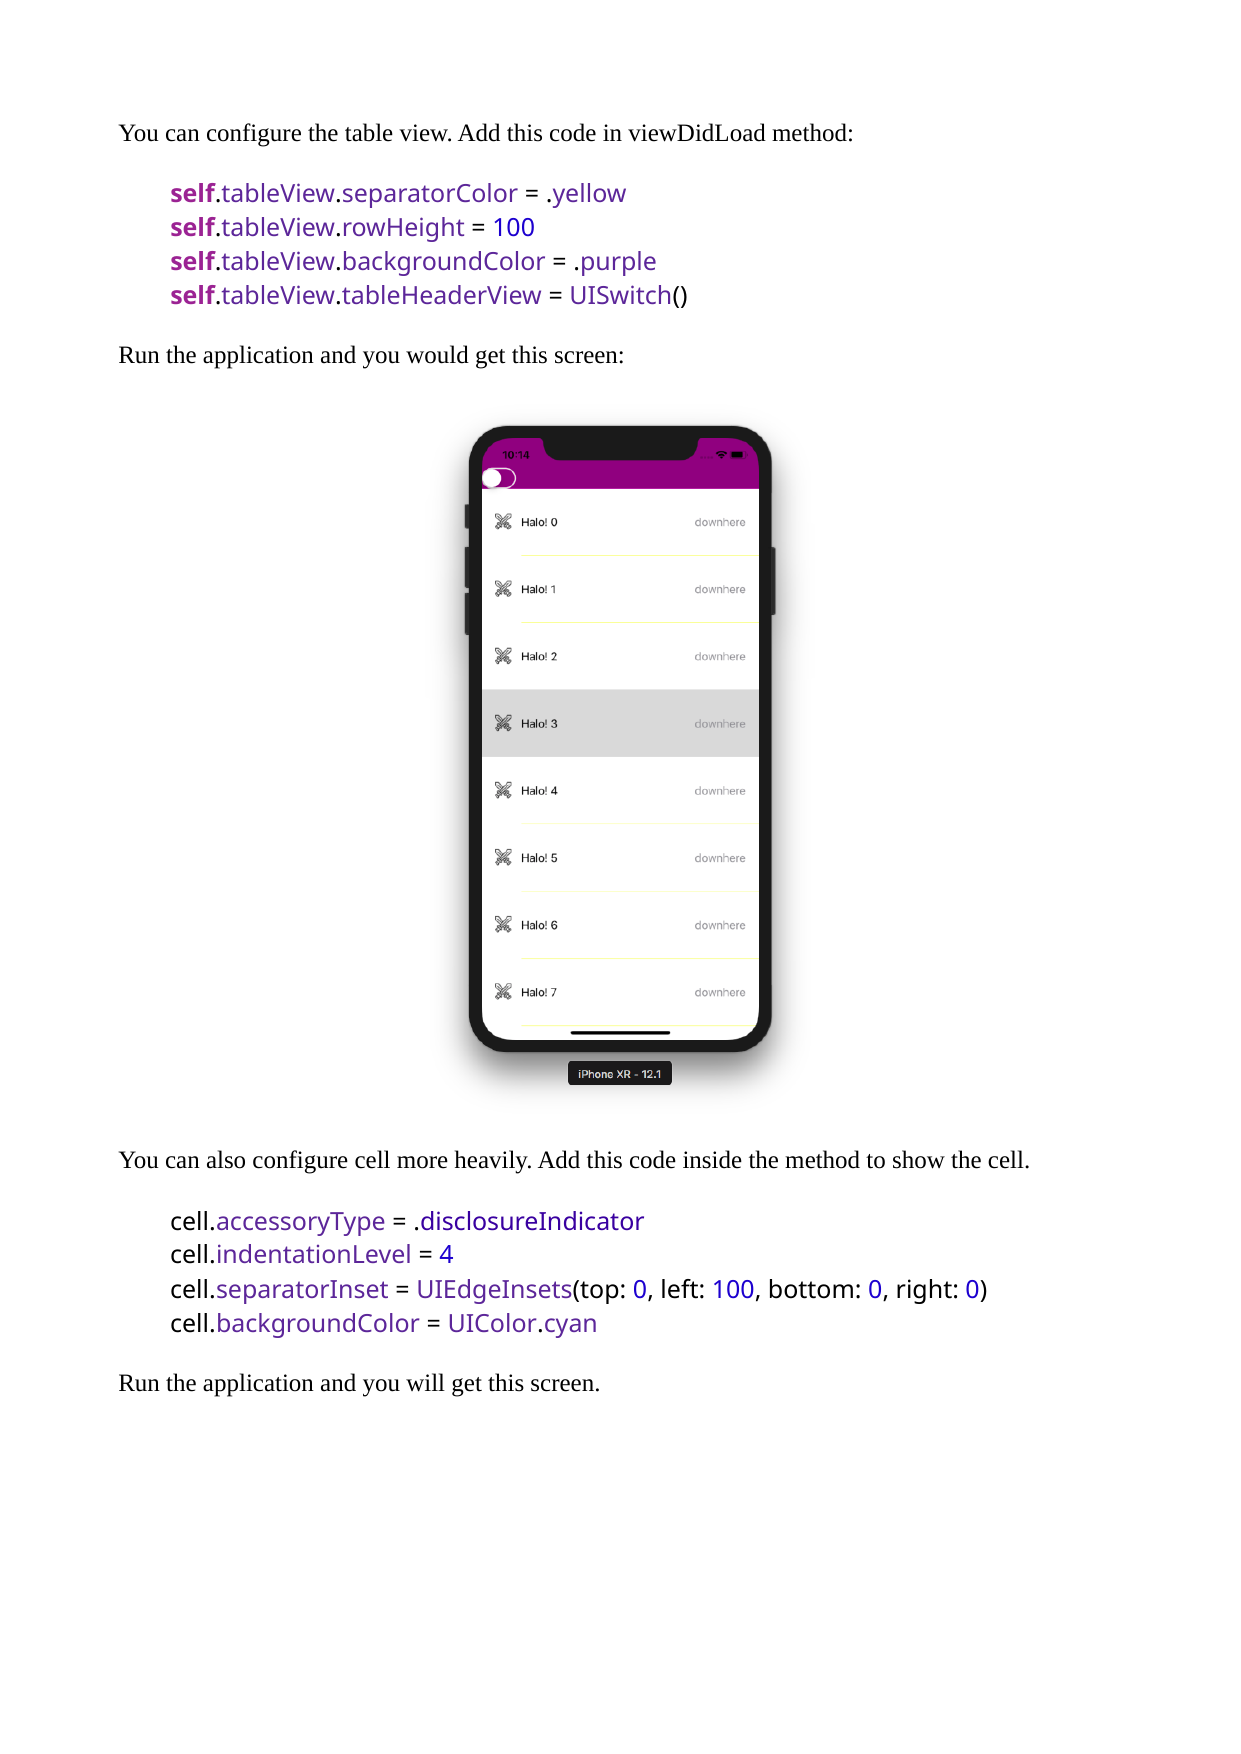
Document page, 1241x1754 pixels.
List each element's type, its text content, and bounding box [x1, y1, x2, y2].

text self.tableView.rowHeight = 100 [118, 210, 1122, 244]
text cell.backgroundColor = UIColor.cyan [118, 1305, 1122, 1339]
text self.tableView.tableHeaderView = UISwitch() [118, 278, 1122, 312]
text cell.accessoryType = .disclosureIndicator [118, 1203, 1122, 1237]
text Run the application and you would get this screen: [118, 341, 1122, 369]
text cell.indentationLevel = 4 [118, 1237, 1122, 1271]
text You can also configure cell more heavily. Add this code inside the method to show the cell. [118, 1146, 1122, 1174]
text self.tableView.backgroundColor = .purple [118, 244, 1122, 278]
text You can configure the table view. Add this code in viewDidLoad method: [118, 118, 1122, 147]
text self.tableView.separatorColor = .yellow [118, 176, 1122, 210]
picture [415, 398, 825, 1119]
text Run the application and you will get this screen. [118, 1368, 1122, 1397]
text cell.separatorInset = UIEdgeInsets(top: 0, left: 100, bottom: 0, right: 0) [118, 1271, 1122, 1305]
